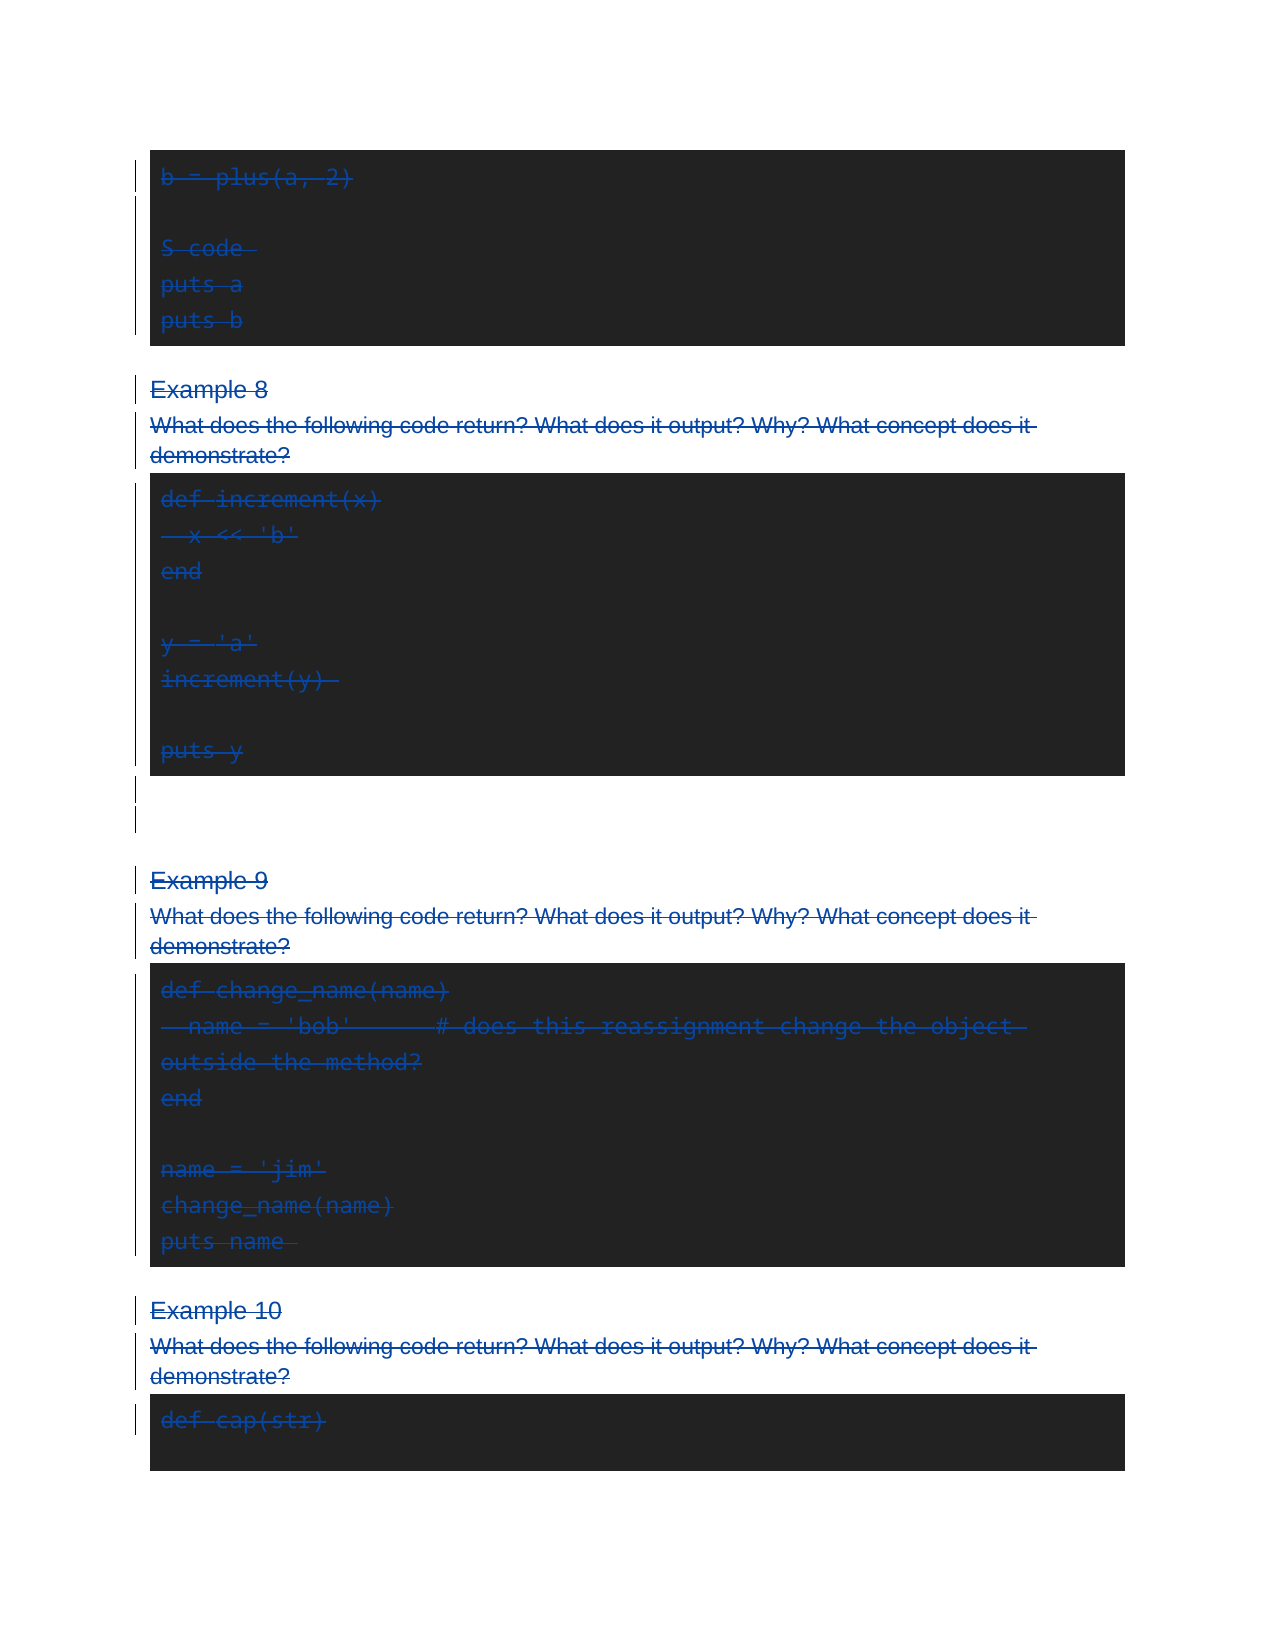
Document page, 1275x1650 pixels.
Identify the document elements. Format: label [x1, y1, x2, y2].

table_header [150, 473, 1125, 776]
table_header [150, 1394, 1125, 1471]
table_header [150, 150, 1125, 346]
table_header [150, 963, 1125, 1267]
